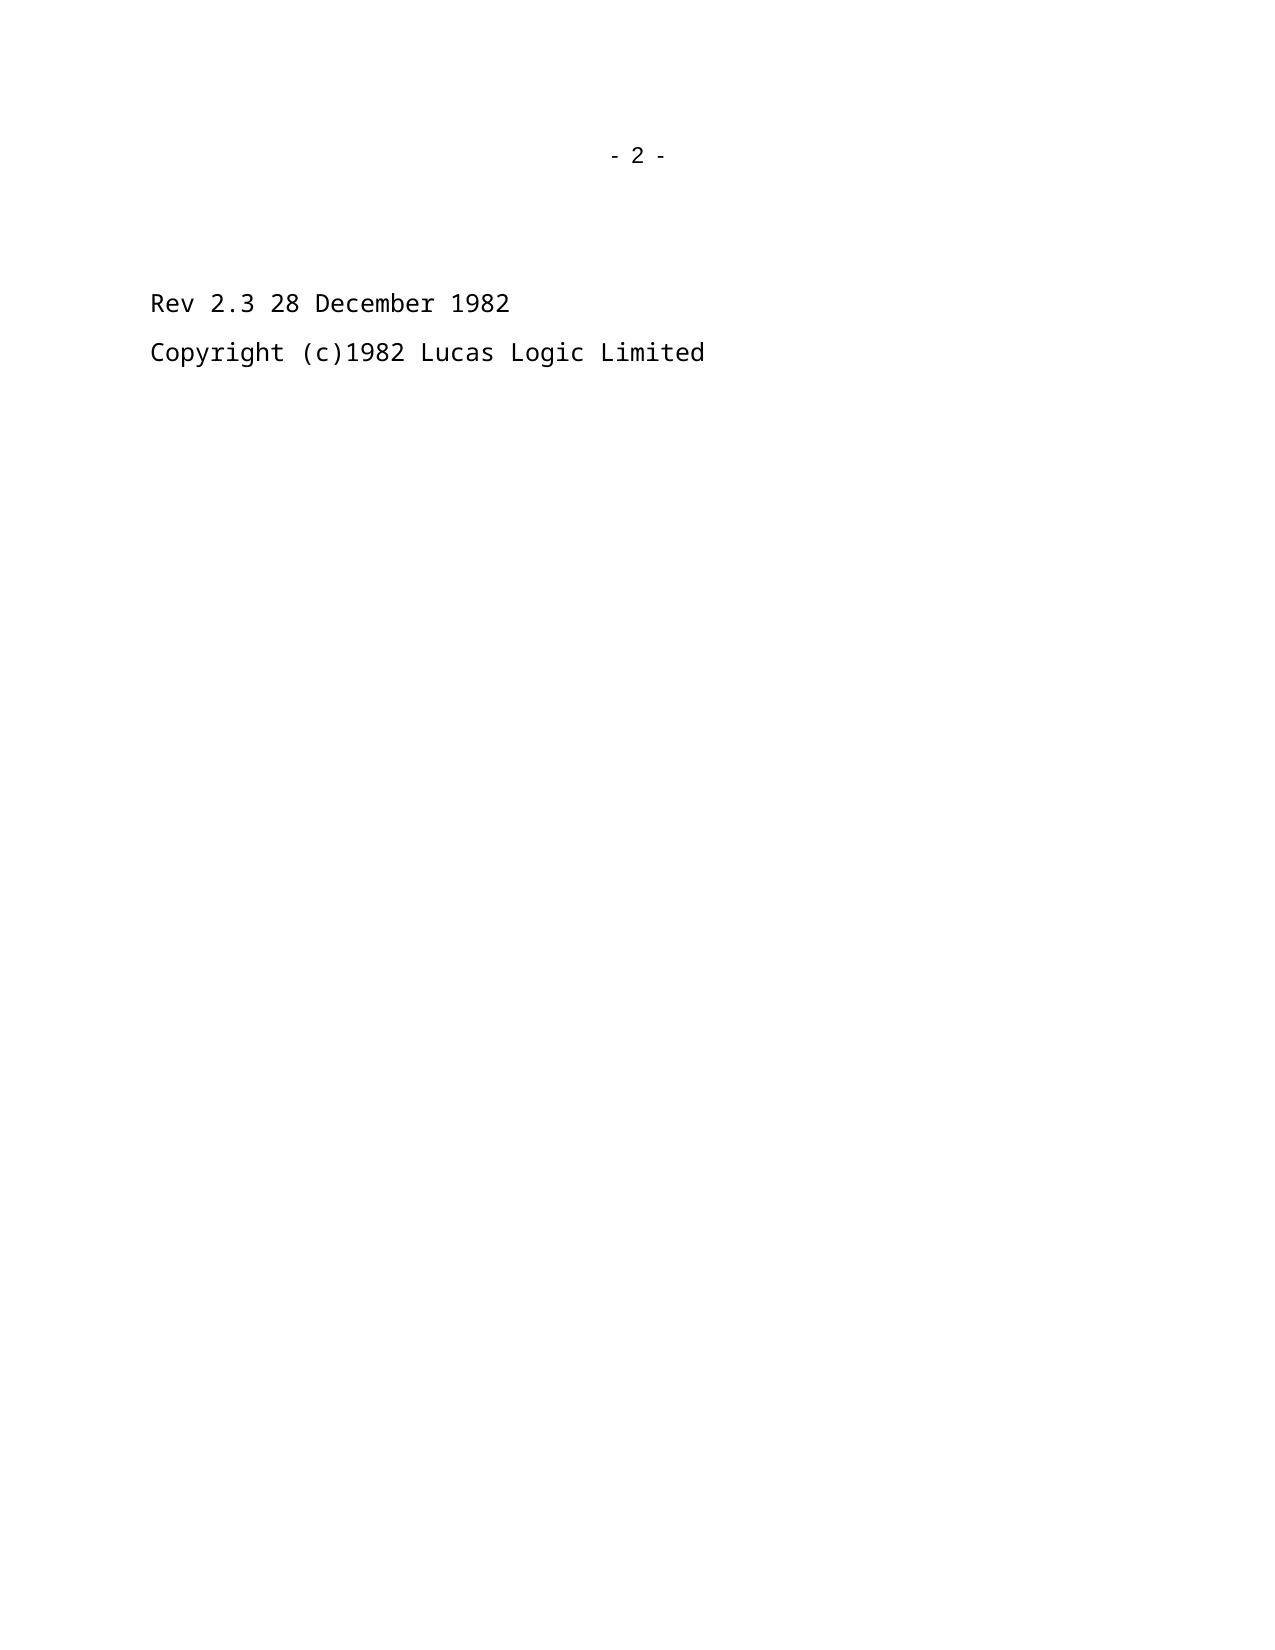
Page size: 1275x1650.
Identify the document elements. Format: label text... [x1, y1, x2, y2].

text Rev 2.3 28 December 1982 [150, 286, 1125, 319]
text Copyright (c)1982 Lucas Logic Limited [150, 335, 1125, 369]
